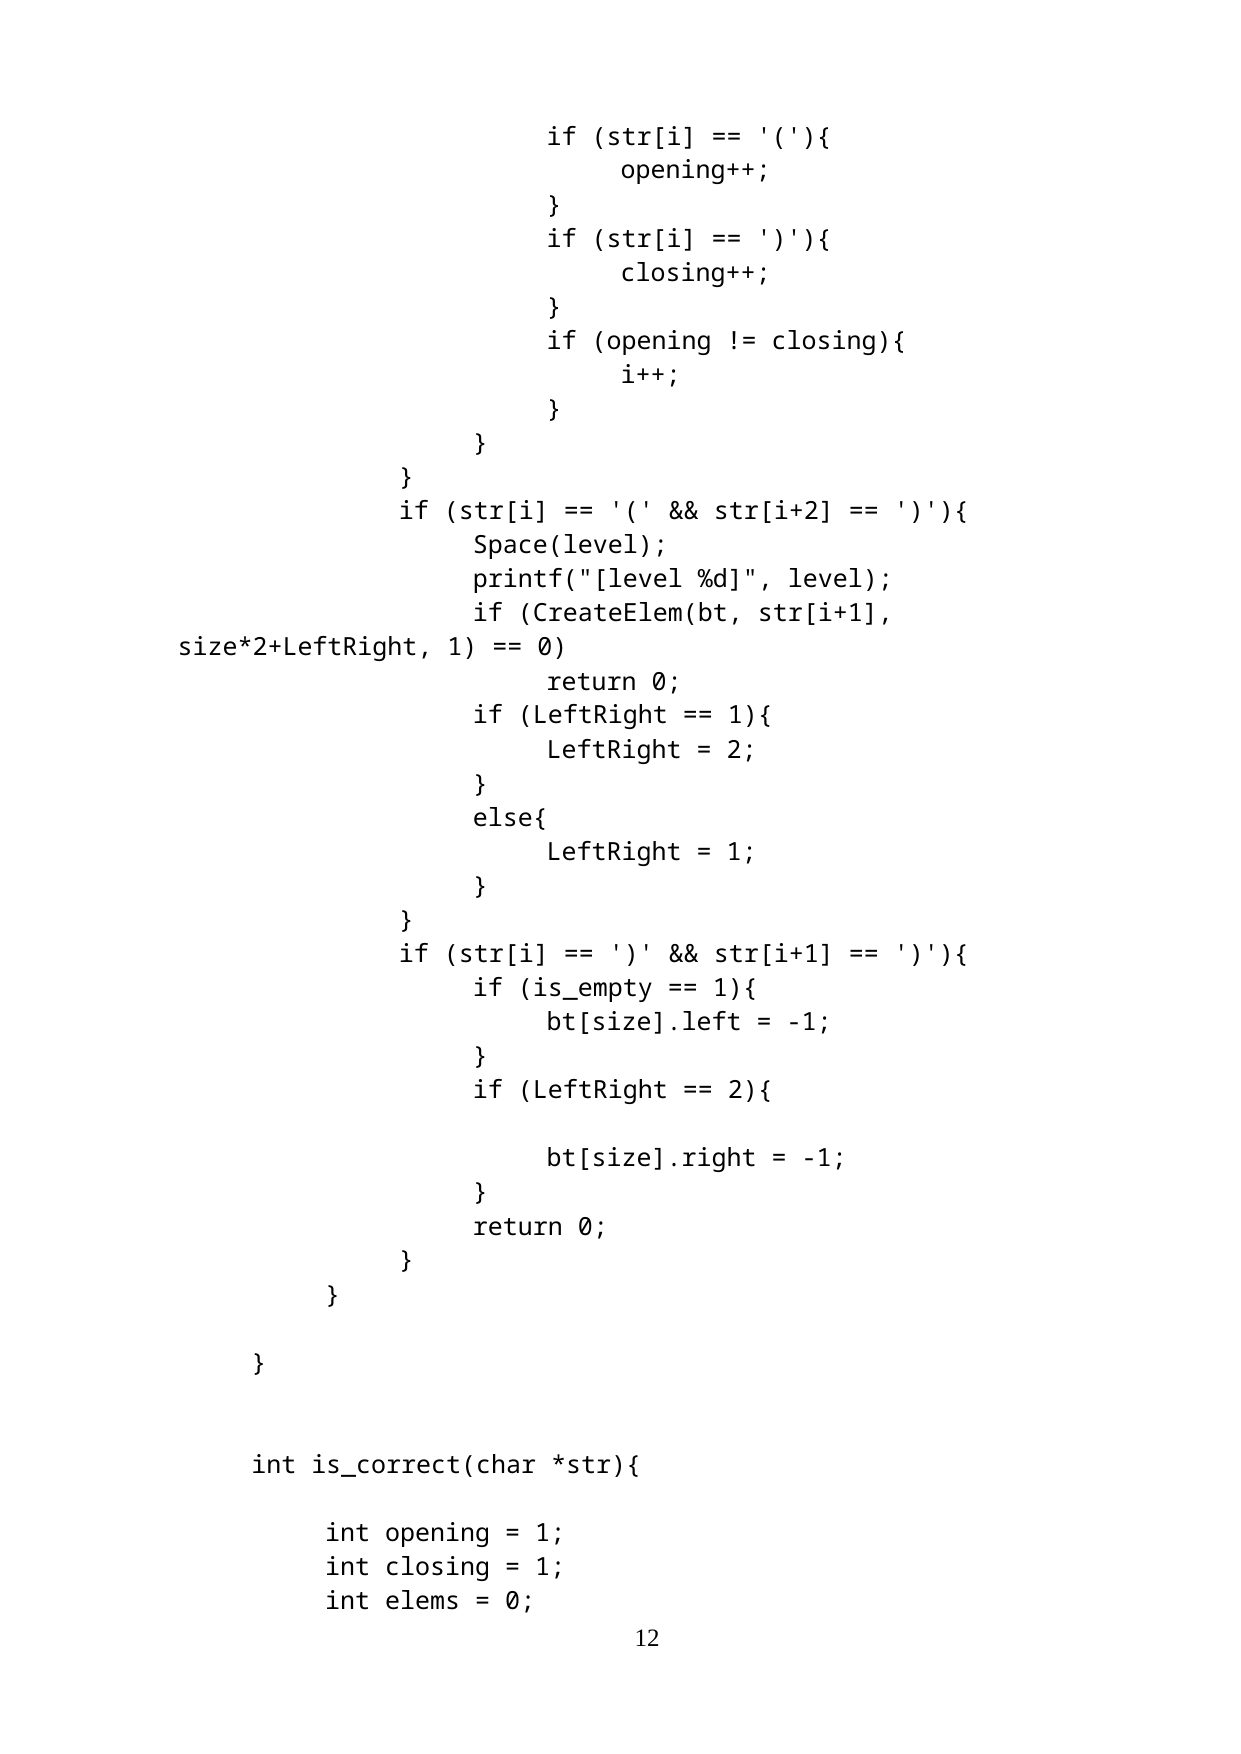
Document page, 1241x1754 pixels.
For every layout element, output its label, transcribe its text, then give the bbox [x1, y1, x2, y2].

text opening++; [177, 152, 1116, 186]
text bt[size].right = -1; [177, 1140, 1116, 1174]
text if (str[i] == ')' && str[i+1] == ')'){ [177, 936, 1116, 970]
text } [177, 459, 1116, 493]
text } [177, 288, 1116, 322]
text if (is_empty == 1){ [177, 970, 1116, 1004]
text else{ [177, 799, 1116, 833]
text } [177, 186, 1116, 220]
text if (str[i] == ')'){ [177, 220, 1116, 254]
text i++; [177, 357, 1116, 391]
text printf("[level %d]", level); [177, 561, 1116, 595]
text } [177, 1038, 1116, 1072]
text int closing = 1; [177, 1549, 1116, 1583]
text } [177, 1242, 1116, 1276]
text LeftRight = 2; [177, 731, 1116, 765]
text } [177, 1174, 1116, 1208]
text if (opening != closing){ [177, 322, 1116, 357]
text if (str[i] == '(' && str[i+2] == ')'){ [177, 493, 1116, 527]
text } [177, 391, 1116, 425]
text int is_correct(char *str){ [177, 1447, 1116, 1481]
text } [177, 1344, 1116, 1378]
text if (LeftRight == 2){ [177, 1072, 1116, 1106]
text } [177, 425, 1116, 459]
text int opening = 1; [177, 1515, 1116, 1549]
text LeftRight = 1; [177, 833, 1116, 867]
text closing++; [177, 254, 1116, 288]
text } [177, 902, 1116, 936]
text return 0; [177, 663, 1116, 697]
text } [177, 765, 1116, 799]
text Space(level); [177, 527, 1116, 561]
text if (str[i] == '('){ [177, 118, 1116, 152]
text } [177, 867, 1116, 902]
text if (LeftRight == 1){ [177, 697, 1116, 731]
text if (CreateElem(bt, str[i+1], size*2+LeftRight, 1) == 0) [177, 595, 1116, 663]
text return 0; [177, 1208, 1116, 1242]
text } [177, 1276, 1116, 1310]
text int elems = 0; [177, 1583, 1116, 1617]
text bt[size].left = -1; [177, 1004, 1116, 1038]
